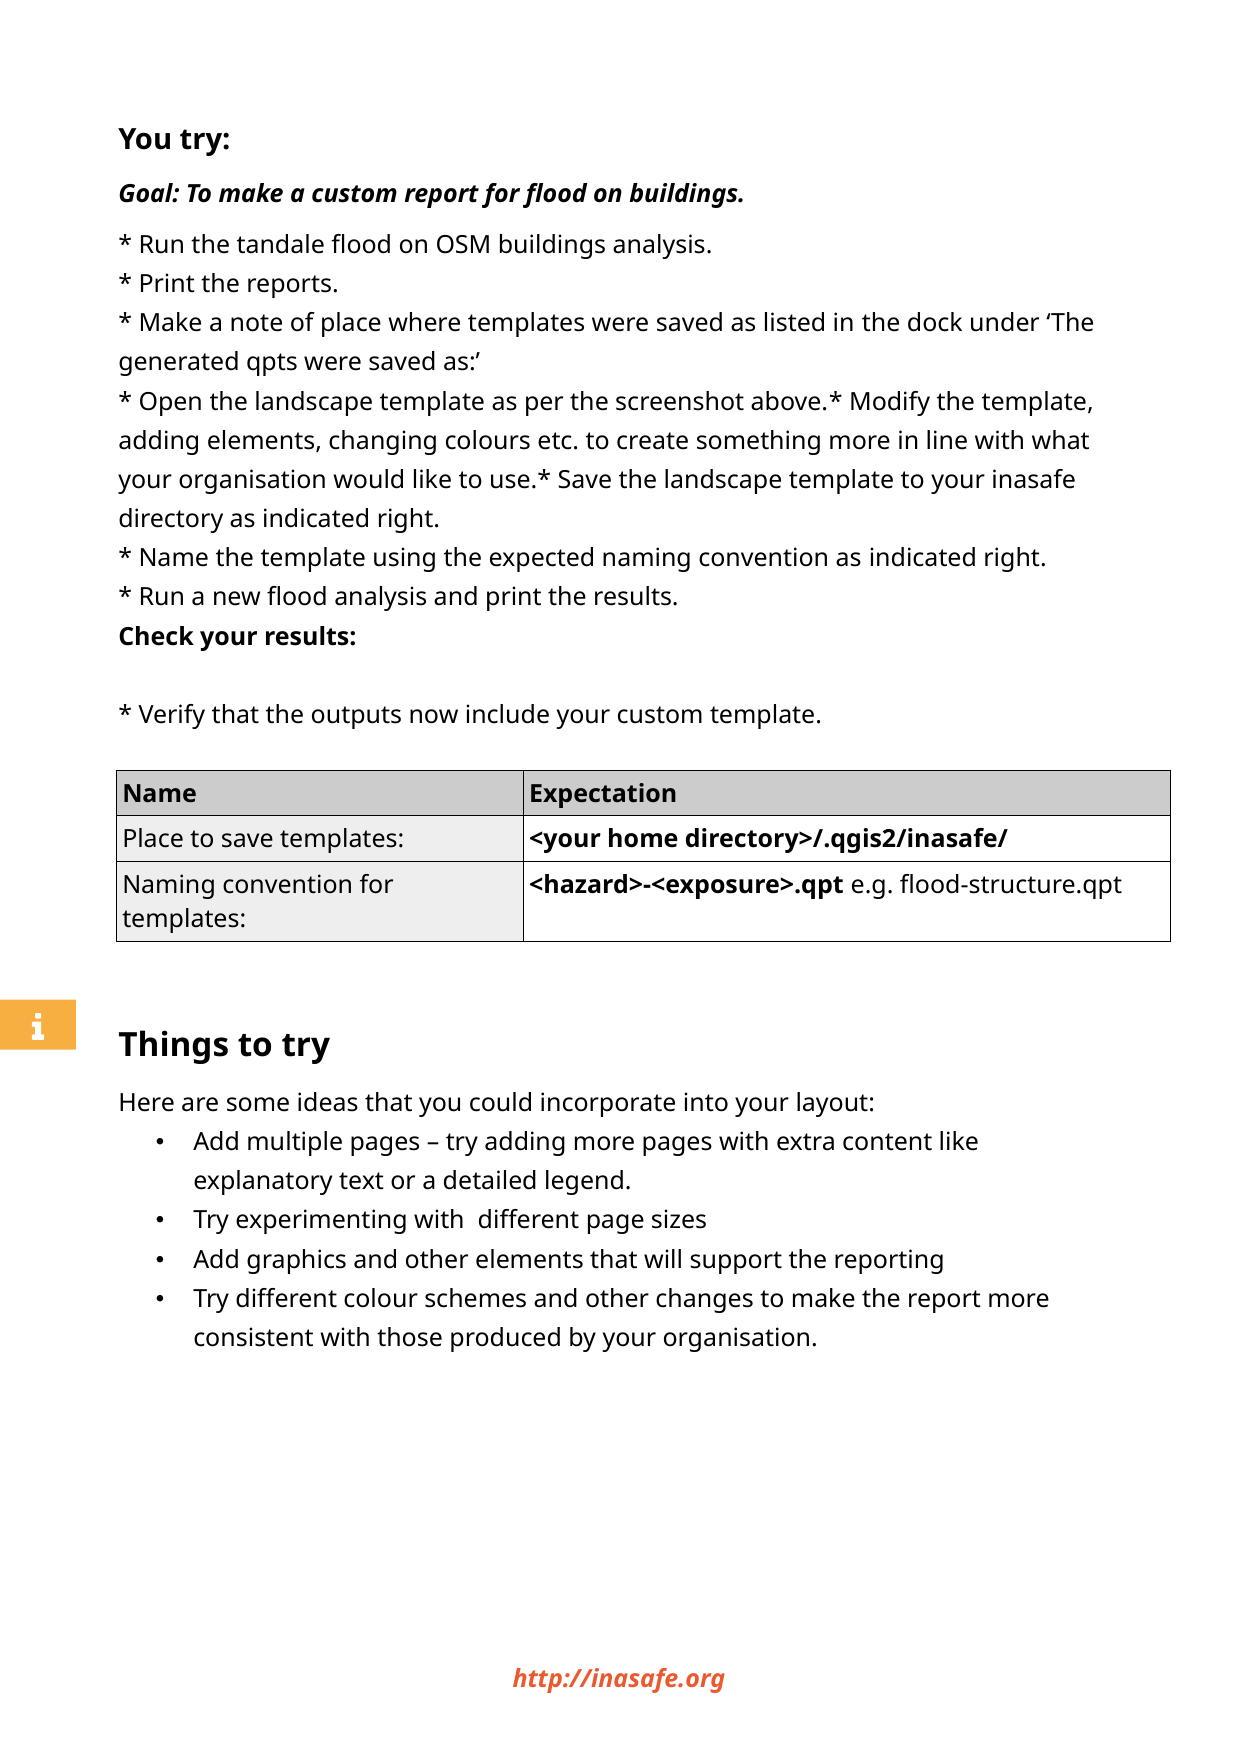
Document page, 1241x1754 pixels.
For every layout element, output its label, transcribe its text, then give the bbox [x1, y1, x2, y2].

text Goal: To make a custom report for flood on buildings. [118, 176, 1122, 209]
text You try: [118, 118, 1122, 158]
text * Run the tandale flood on OSM buildings analysis. [118, 226, 1122, 261]
list Try different colour schemes and other changes to make the report more consistent with those produced by your organisation. [156, 1280, 1122, 1354]
text Check your results: [118, 618, 1122, 652]
table_cell <your home directory>/.qgis2/inasafe/ [524, 816, 1170, 861]
subtitle Things to try [118, 1021, 1122, 1066]
list Add graphics and other elements that will support the reporting [156, 1241, 1122, 1275]
table_cell Naming convention for templates: [117, 862, 523, 941]
text * Print the reports. [118, 266, 1122, 300]
list Add multiple pages – try adding more pages with extra content like explanatory text or a detailed legend. [156, 1124, 1122, 1197]
text * Name the template using the expected naming convention as indicated right. [118, 540, 1122, 574]
table_header Name [117, 771, 523, 815]
table_header Expectation [524, 771, 1170, 815]
table_cell Place to save templates: [117, 816, 523, 861]
text Here are some ideas that you could incorporate into your layout: [118, 1084, 1122, 1119]
text * Open the landscape template as per the screenshot above.* Modify the template, adding elements, changing colours etc. to create something more in line with what your organisation would like to use.* Save the landscape template to your inasafe directory as indicated right. [118, 383, 1122, 535]
table_cell <hazard>-<exposure>.qpt e.g. flood-structure.qpt [524, 862, 1170, 941]
text * Make a note of place where templates were saved as listed in the dock under ‘The generated qpts were saved as:’ [118, 305, 1122, 378]
list Try experimenting with different page sizes [156, 1202, 1122, 1236]
text * Run a new flood analysis and print the results. [118, 579, 1122, 613]
text * Verify that the outputs now include your custom template. [118, 696, 1122, 731]
